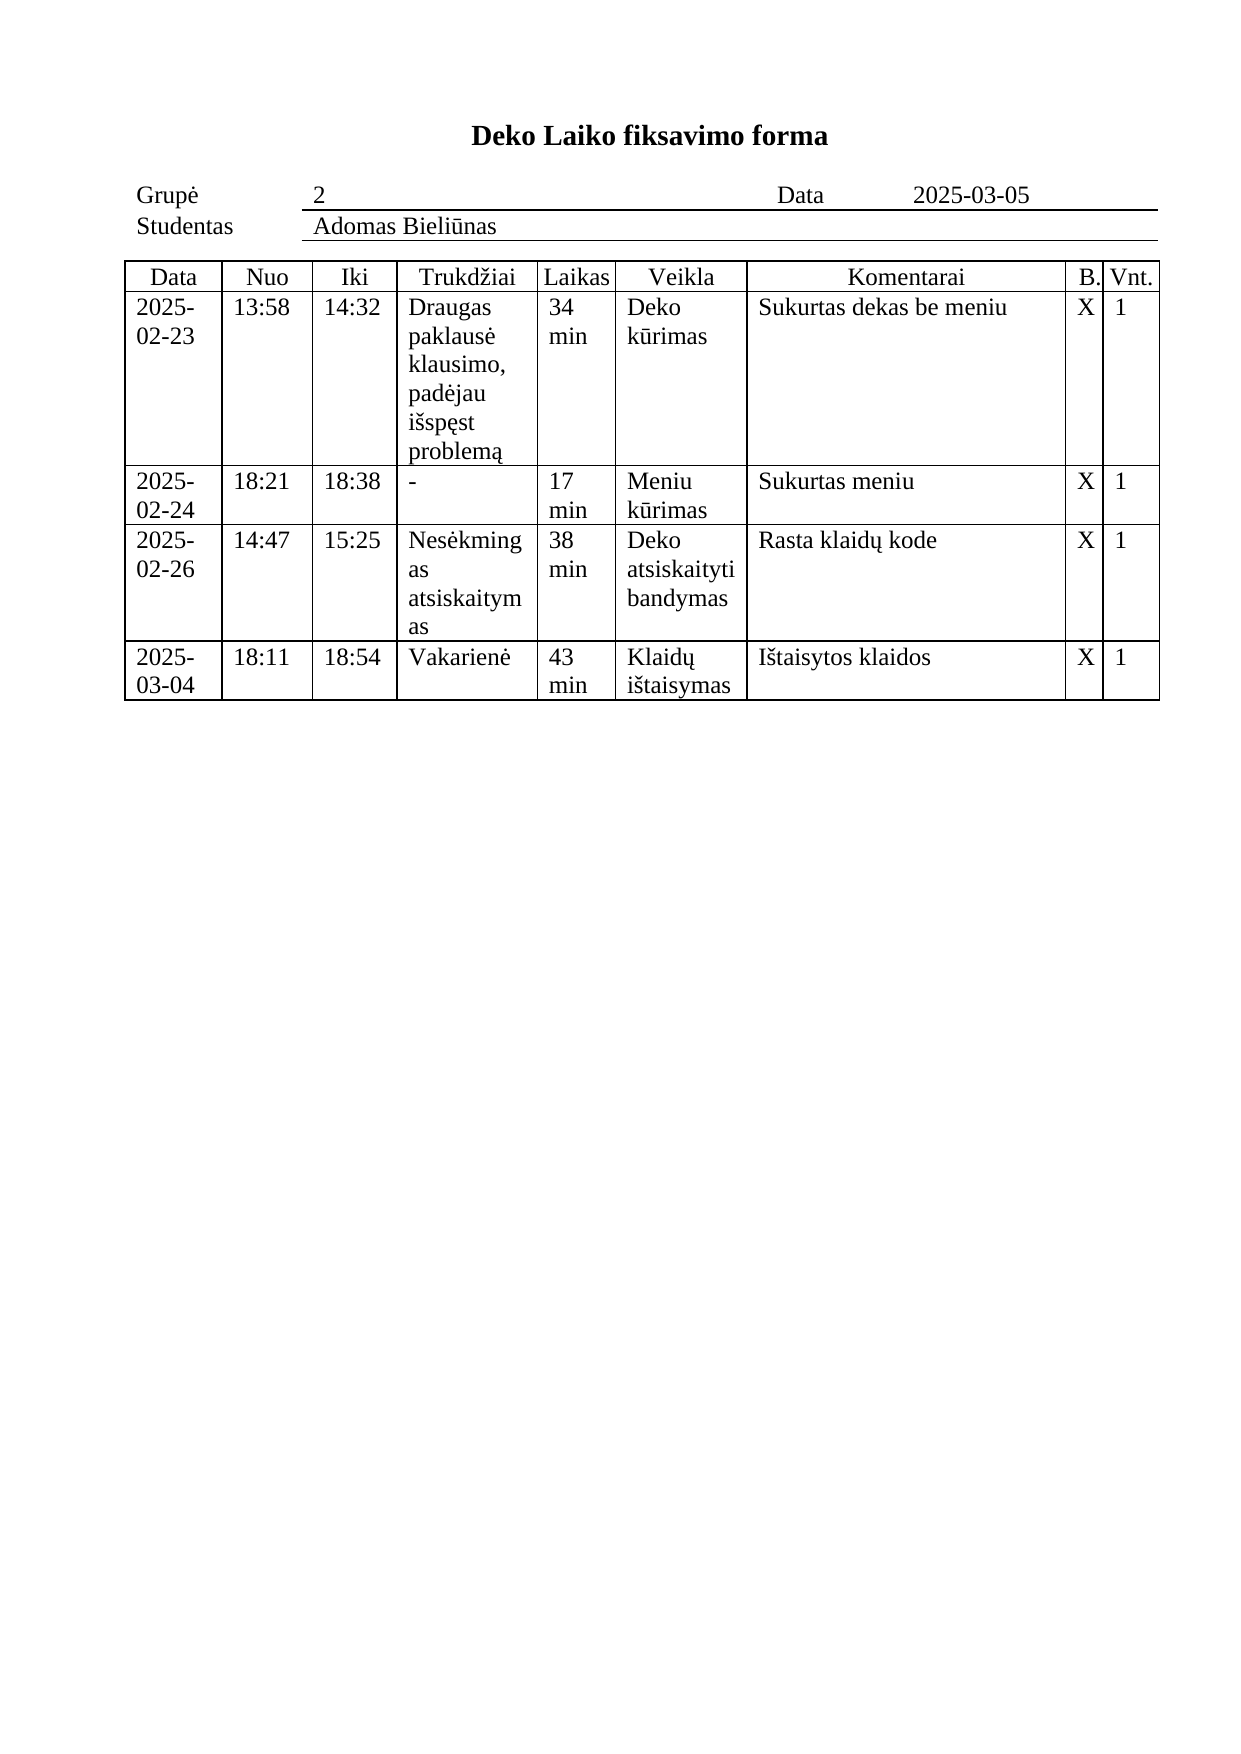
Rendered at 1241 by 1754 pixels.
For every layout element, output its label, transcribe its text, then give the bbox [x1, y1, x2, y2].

table_cell 14:47 [223, 525, 312, 640]
table_cell 18:54 [313, 642, 396, 699]
table_cell Iki [313, 262, 396, 291]
table_cell X [1066, 642, 1102, 699]
table_header Data [766, 180, 902, 209]
subtitle Deko Laiko fiksavimo forma [148, 118, 1152, 152]
table_cell 1 [1104, 642, 1159, 699]
table_cell 13:58 [223, 292, 312, 464]
table_cell Rasta klaidų kode [748, 525, 1065, 640]
table_cell 1 [1104, 525, 1159, 640]
table_cell Data [126, 262, 221, 291]
table_cell X [1066, 466, 1102, 524]
table_cell 43 min [538, 642, 615, 699]
table_cell 1 [1104, 466, 1159, 524]
table_cell 2025-03-04 [126, 642, 221, 699]
table_cell 18:11 [223, 642, 312, 699]
table_cell Deko atsiskaityti bandymas [616, 525, 746, 640]
table_header 2 [302, 180, 766, 209]
table_cell Deko kūrimas [616, 292, 746, 464]
table_cell Klaidų ištaisymas [616, 642, 746, 699]
table_cell X [1066, 292, 1102, 464]
table_cell Laikas [538, 262, 615, 291]
table_cell Vakarienė [398, 642, 537, 699]
table_cell Draugas paklausė klausimo, padėjau išspęst problemą [398, 292, 537, 464]
table_header Grupė [125, 180, 302, 209]
table_cell 17 min [538, 466, 615, 524]
table_cell 14:32 [313, 292, 396, 464]
table_cell 18:21 [223, 466, 312, 524]
table_cell 34 min [538, 292, 615, 464]
table_cell X [1066, 525, 1102, 640]
table_cell Adomas Bieliūnas [302, 209, 1159, 239]
table_cell Studentas [125, 209, 302, 239]
table_cell Sukurtas dekas be meniu [748, 292, 1065, 464]
table_cell Trukdžiai [398, 262, 537, 291]
table_cell - [398, 466, 537, 524]
table_cell 1 [1104, 292, 1159, 464]
table_cell 38 min [538, 525, 615, 640]
table_cell Meniu kūrimas [616, 466, 746, 524]
table_cell [125, 240, 1159, 260]
table_cell 2025-02-26 [126, 525, 221, 640]
table_cell Sukurtas meniu [748, 466, 1065, 524]
table_cell B. [1066, 262, 1102, 291]
table_cell 2025-02-24 [126, 466, 221, 524]
table_cell Nesėkmingas atsiskaitymas [398, 525, 537, 640]
table_header 2025-03-05 [902, 180, 1159, 209]
table_cell Ištaisytos klaidos [748, 642, 1065, 699]
table_cell Nuo [223, 262, 312, 291]
table_cell Komentarai [748, 262, 1065, 291]
table_cell 18:38 [313, 466, 396, 524]
table_cell Vnt. [1104, 262, 1159, 291]
table_cell 2025-02-23 [126, 292, 221, 464]
table_cell Veikla [616, 262, 746, 291]
table_cell 15:25 [313, 525, 396, 640]
